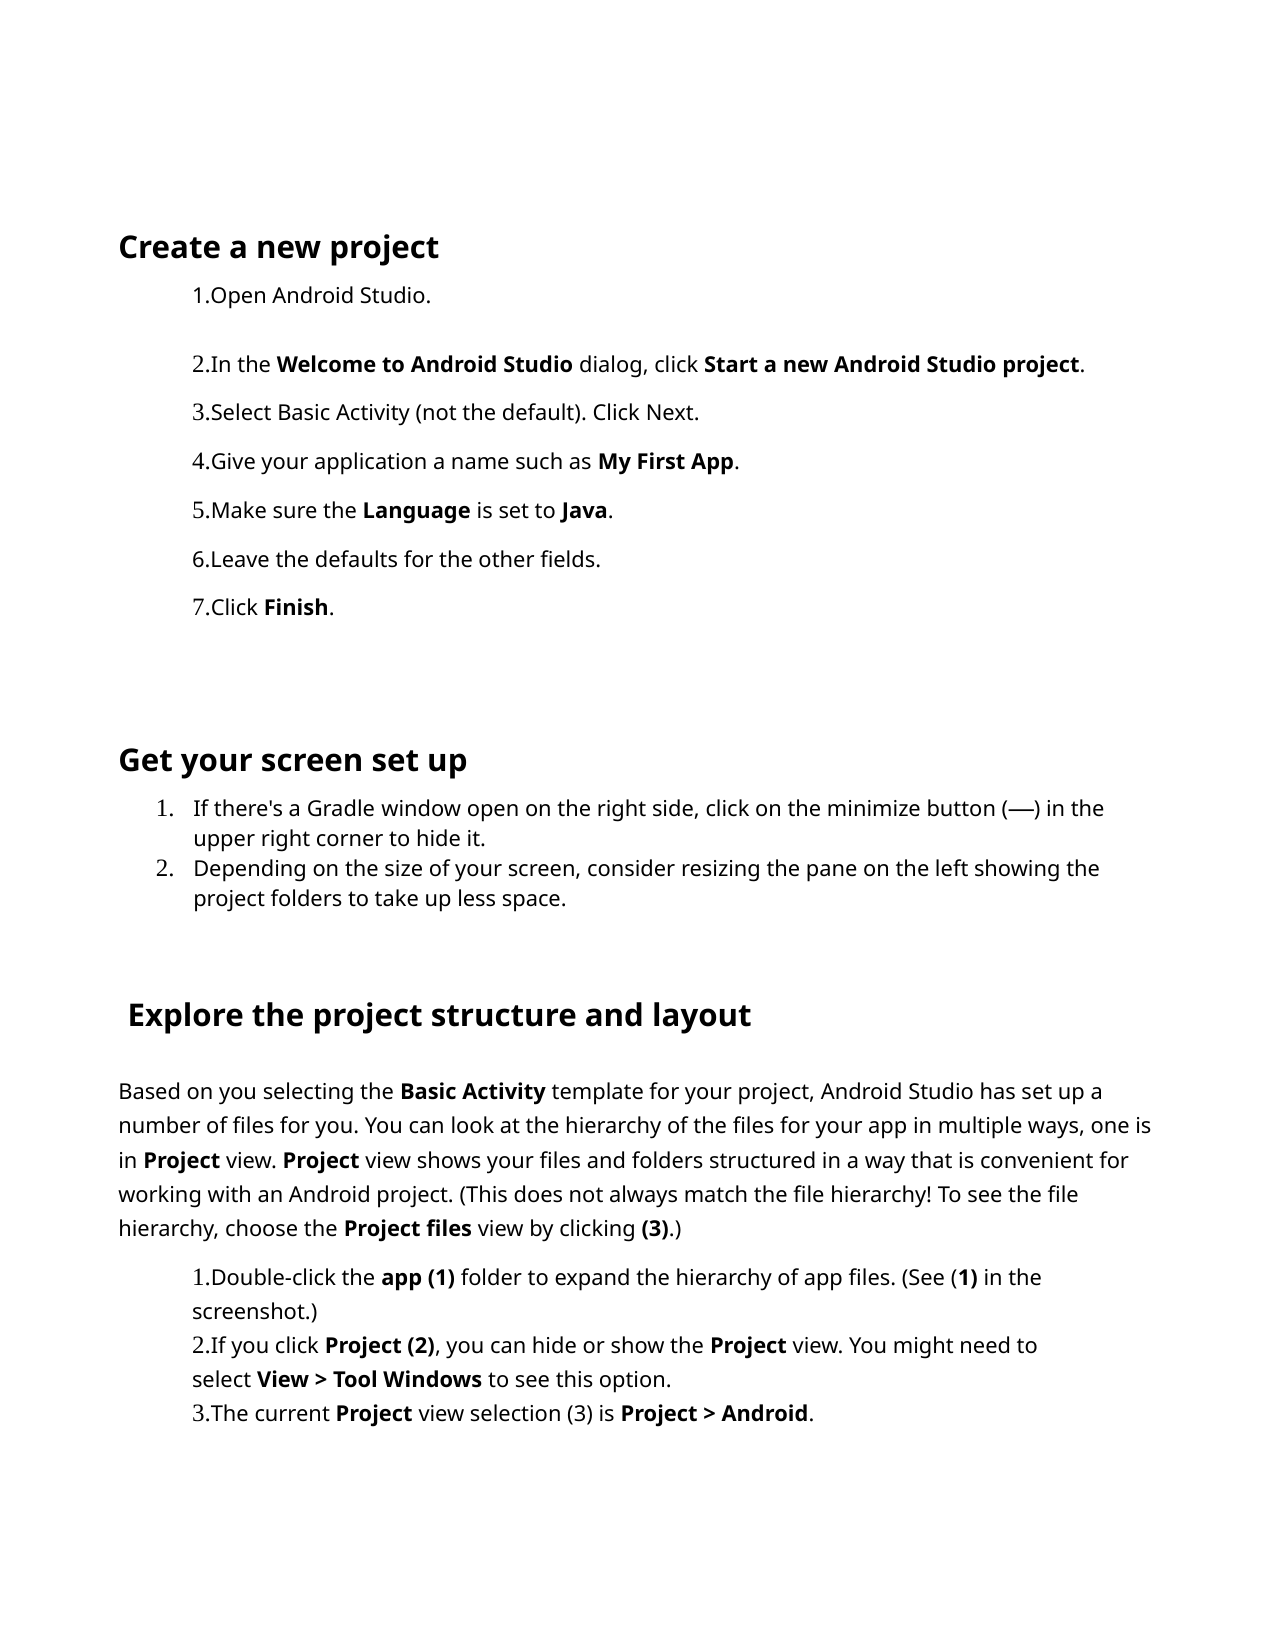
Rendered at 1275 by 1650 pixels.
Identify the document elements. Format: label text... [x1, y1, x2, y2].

list Select Basic Activity (not the default). Click Next. [118, 397, 1157, 427]
list Open Android Studio. [118, 280, 1157, 310]
list Make sure the Language is set to Java. [118, 495, 1157, 525]
list Give your application a name such as My First App. [118, 446, 1157, 476]
list The current Project view selection (3) is Project > Android. [118, 1398, 1157, 1428]
list Click Finish. [118, 592, 1157, 622]
list Double-click the app (1) folder to expand the hierarchy of app files. (See (1) in the screenshot.) [118, 1262, 1157, 1326]
list If there's a Gradle window open on the right side, click on the minimize button (—) in the upper right corner to hide it. [156, 793, 1157, 853]
text Based on you selecting the Basic Activity template for your project, Android Studio has set up a number of files for you. You can look at the hierarchy of the files for your app in multiple ways, one is in Project view. Project view shows your files and folders structured in a way that is convenient for working with an Android project. (This does not always match the file hierarchy! To see the file hierarchy, choose the Project files view by clicking (3).) [118, 1076, 1157, 1243]
list Leave the defaults for the other fields. [118, 544, 1157, 573]
list Depending on the size of your screen, consider resizing the pane on the left showing the project folders to take up less space. [156, 853, 1157, 913]
list If you click Project (2), you can hide or show the Project view. You might need to select View > Tool Windows to see this option. [118, 1330, 1157, 1394]
list In the Welcome to Android Studio dialog, click Start a new Android Studio project. [118, 349, 1157, 378]
subtitle Explore the project structure and layout [118, 991, 1157, 1035]
subtitle Create a new project [118, 225, 1157, 268]
subtitle Get your screen set up [118, 738, 1157, 781]
